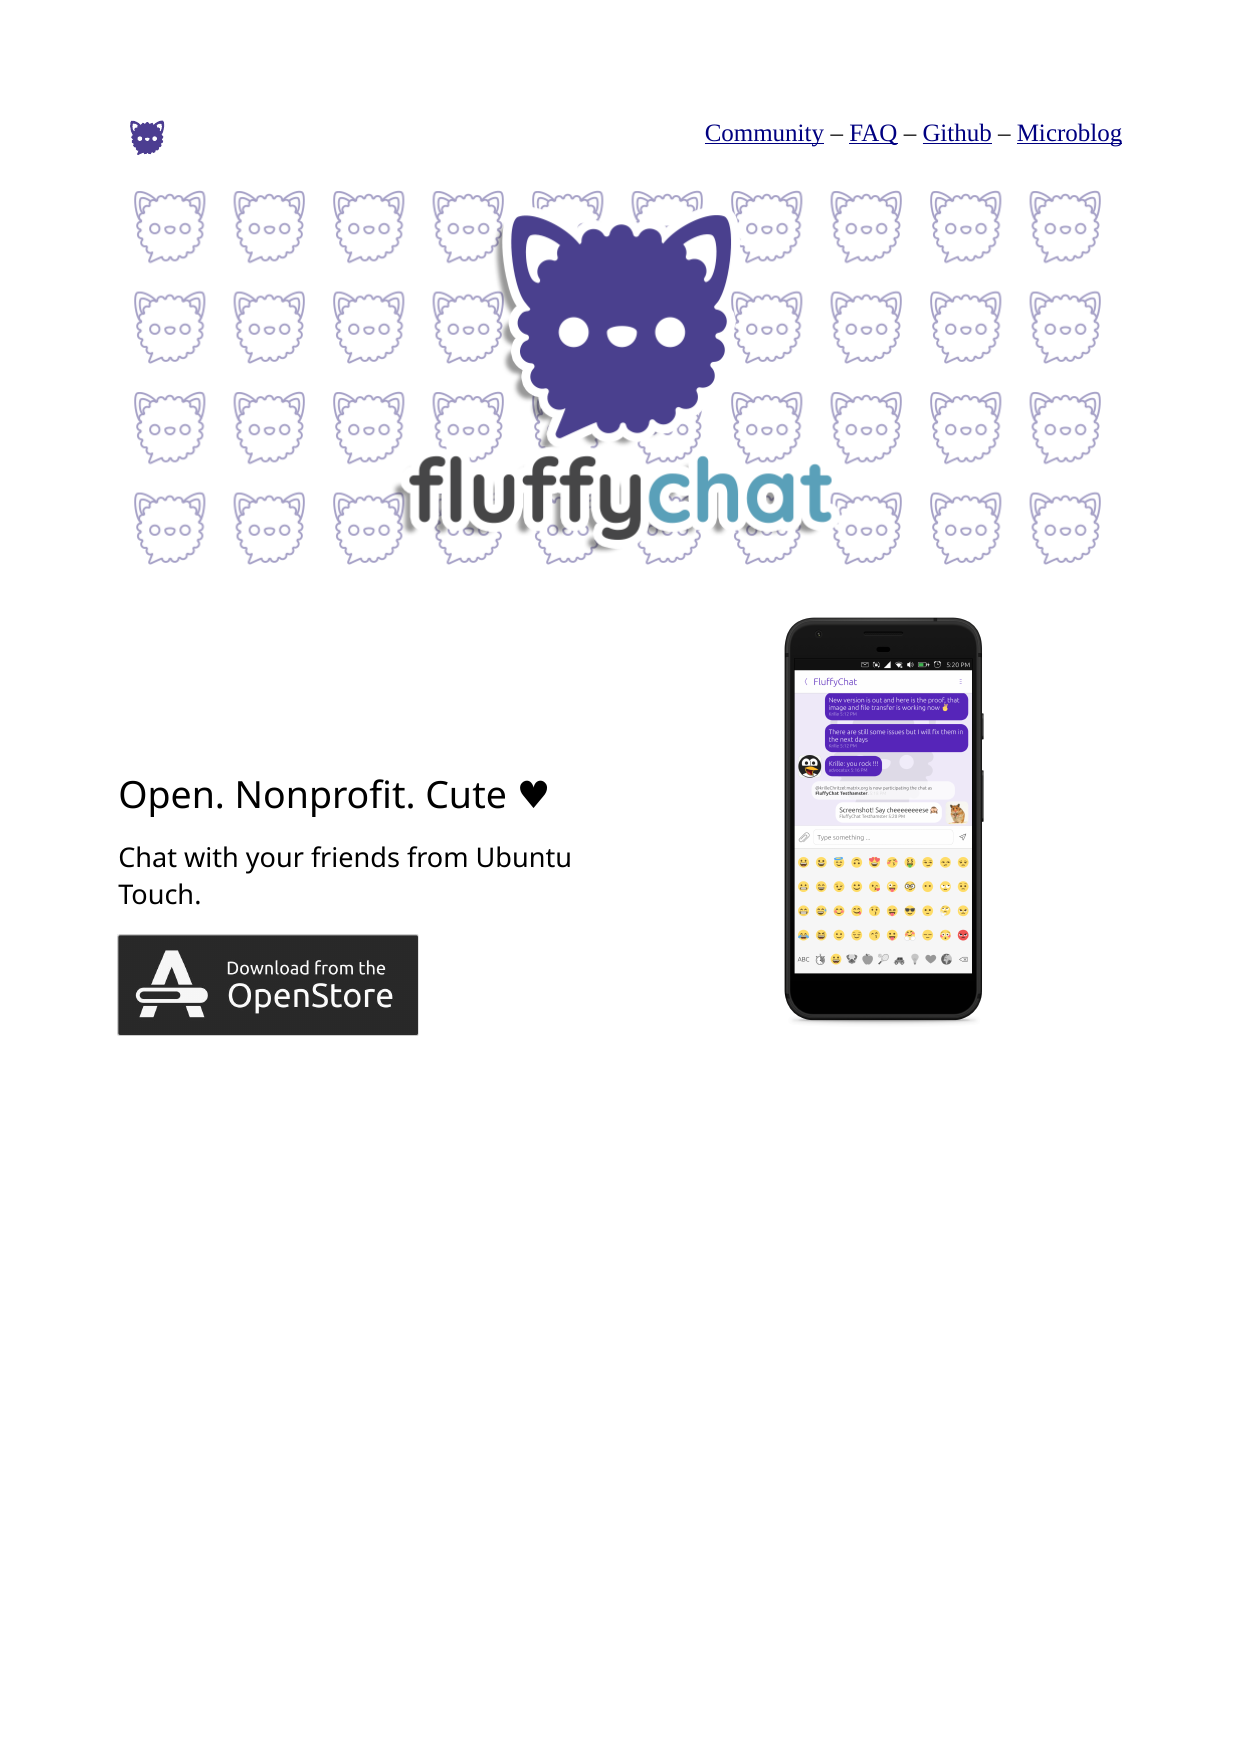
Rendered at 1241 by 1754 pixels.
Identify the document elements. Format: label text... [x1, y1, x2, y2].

picture [117, 934, 419, 1036]
picture [645, 584, 1123, 1062]
subtitle Chat with your friends from Ubuntu Touch. [118, 838, 645, 912]
picture [118, 176, 1123, 578]
subtitle Open. Nonprofit. Cute ♥ [118, 717, 645, 819]
